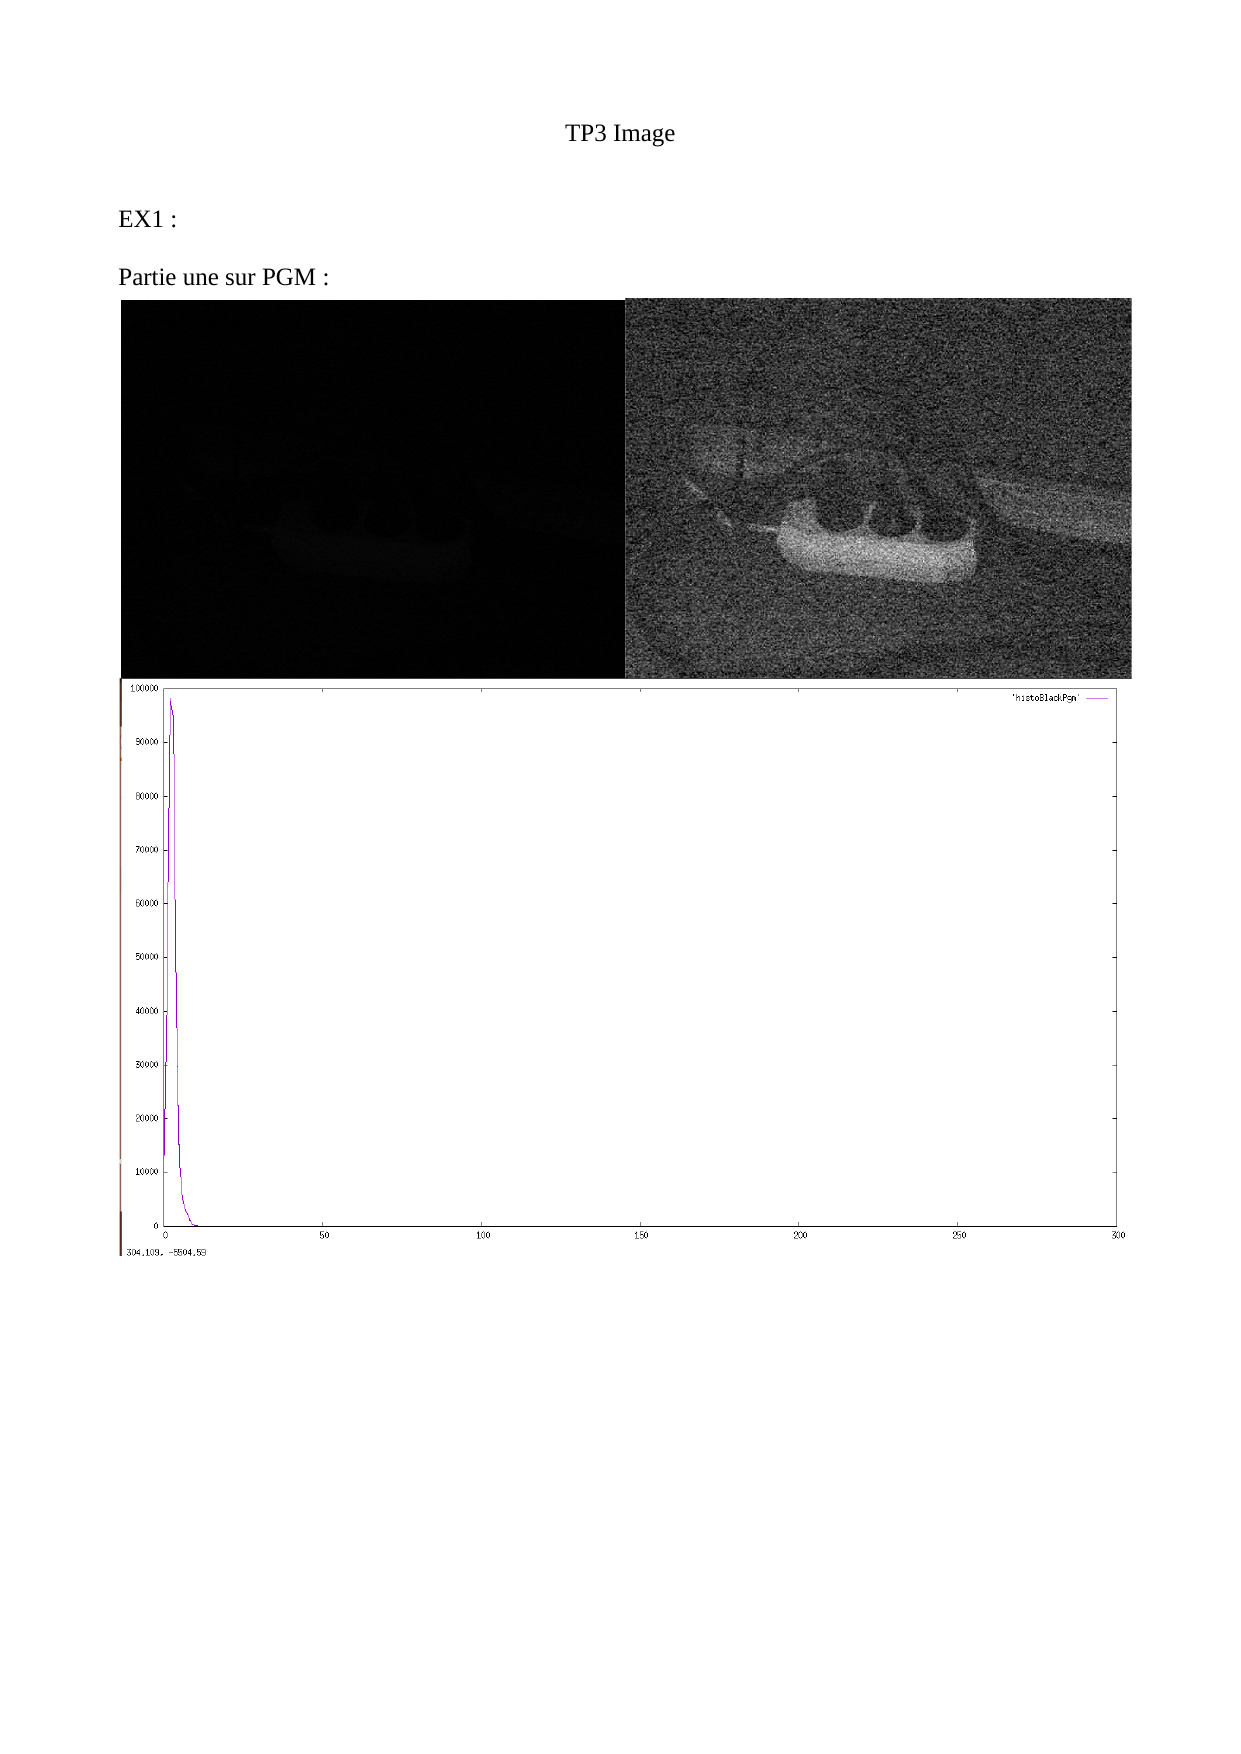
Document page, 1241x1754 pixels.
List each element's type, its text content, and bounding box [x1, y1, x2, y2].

picture [119, 298, 1132, 1256]
text Partie une sur PGM : [118, 262, 1122, 291]
text TP3 Image [118, 118, 1122, 147]
text EX1 : [118, 204, 1122, 233]
